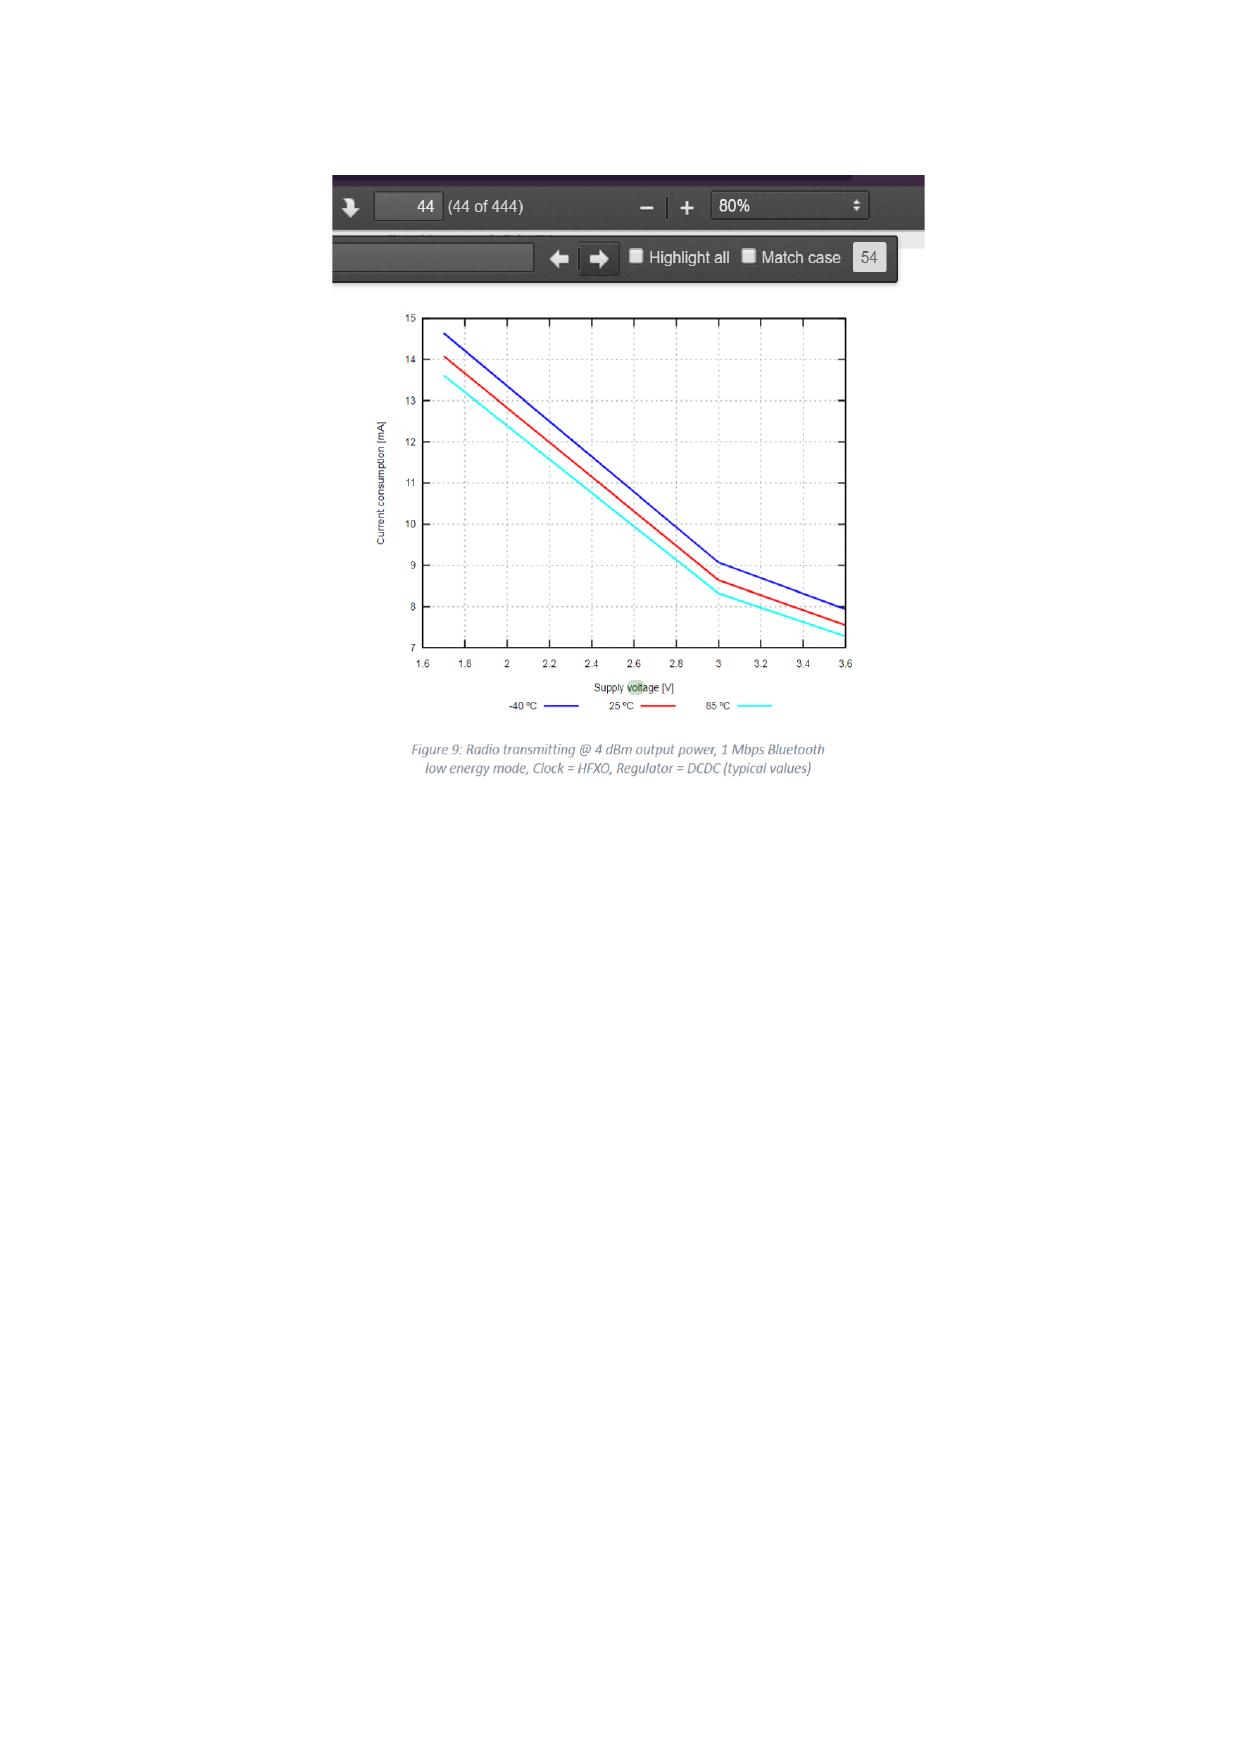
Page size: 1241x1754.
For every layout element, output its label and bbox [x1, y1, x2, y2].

picture [332, 175, 925, 805]
